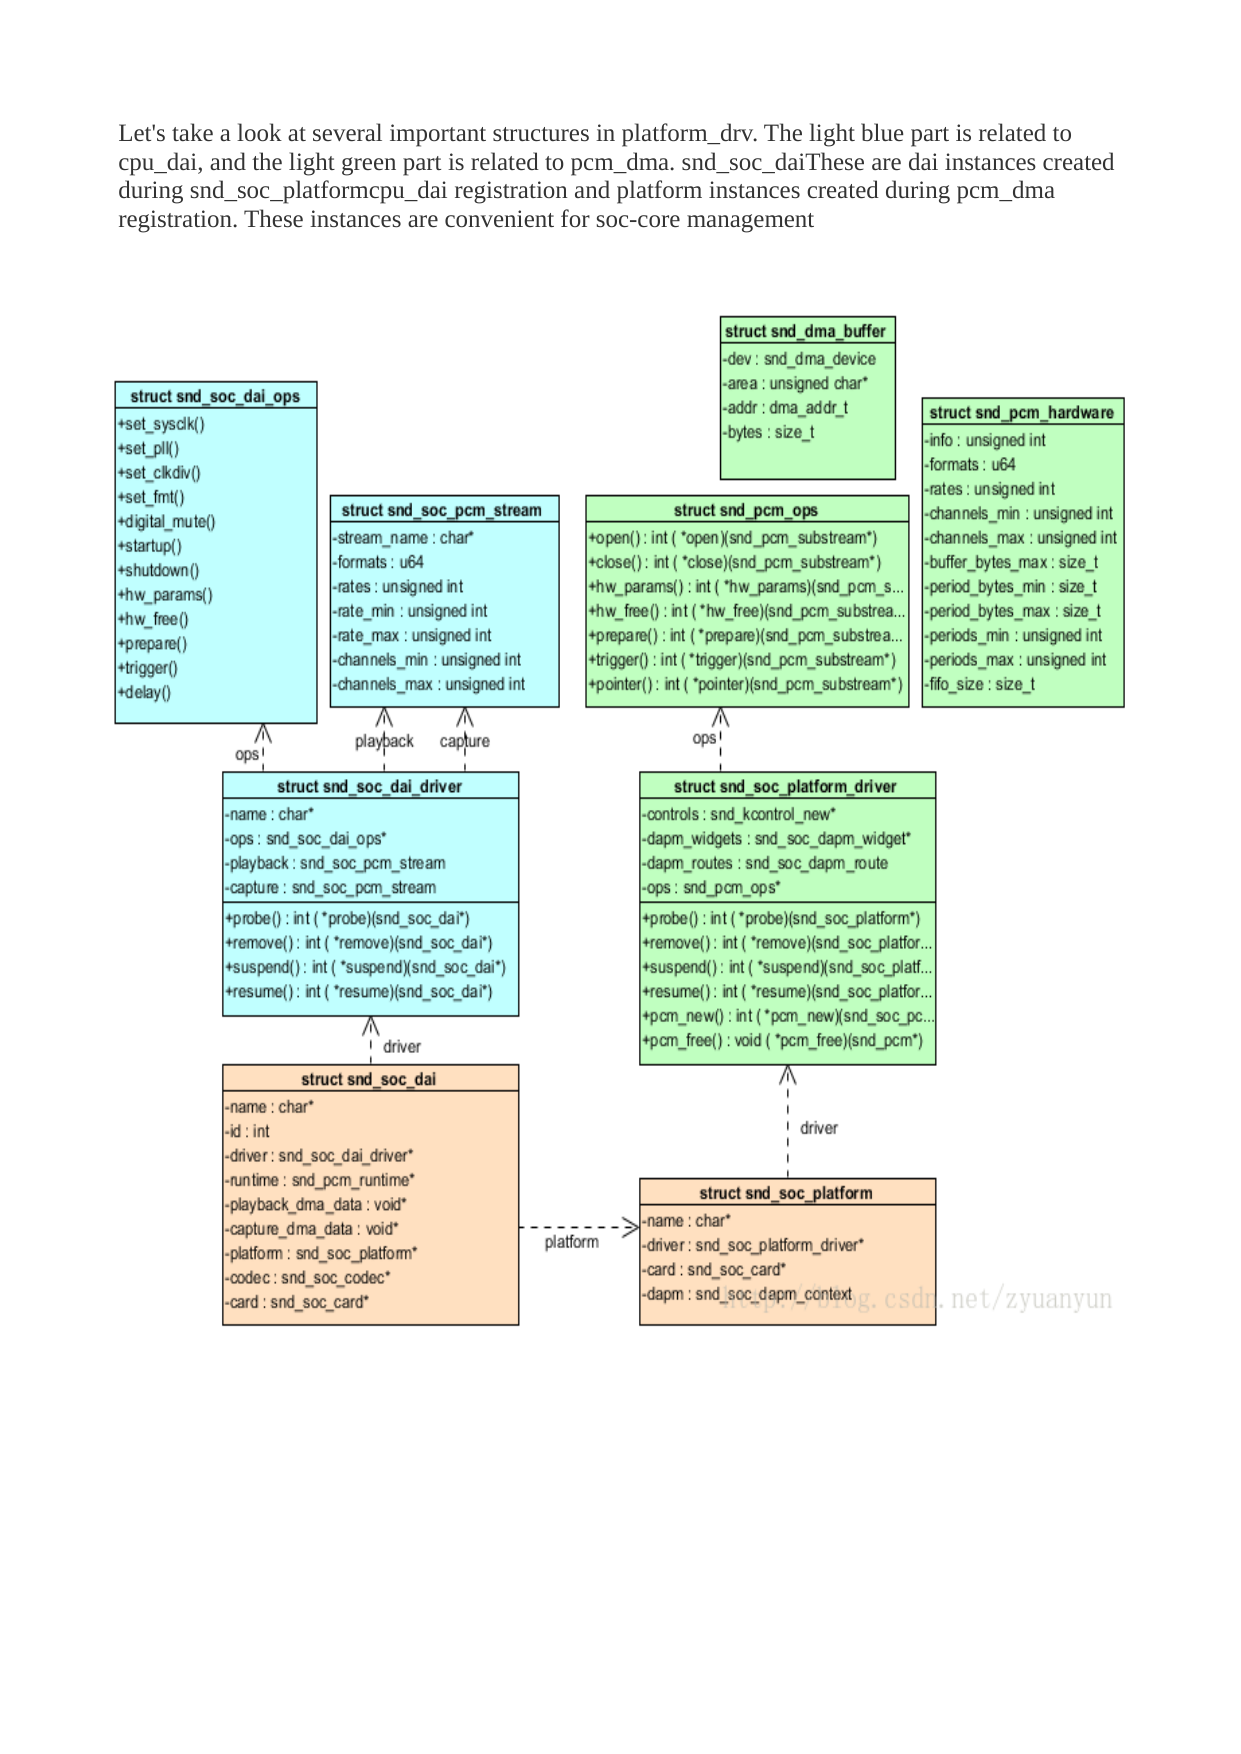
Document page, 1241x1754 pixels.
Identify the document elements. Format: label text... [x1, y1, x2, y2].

text Let's take a look at several important structures in platform_drv. The light blue part is related to cpu_dai, and the light green part is related to pcm_dma. snd_soc_daiThese are dai instances created during snd_soc_platformcpu_dai registration and platform instances created during pcm_dma registration. These instances are convenient for soc-core management [118, 118, 1122, 233]
picture [112, 314, 1129, 1331]
